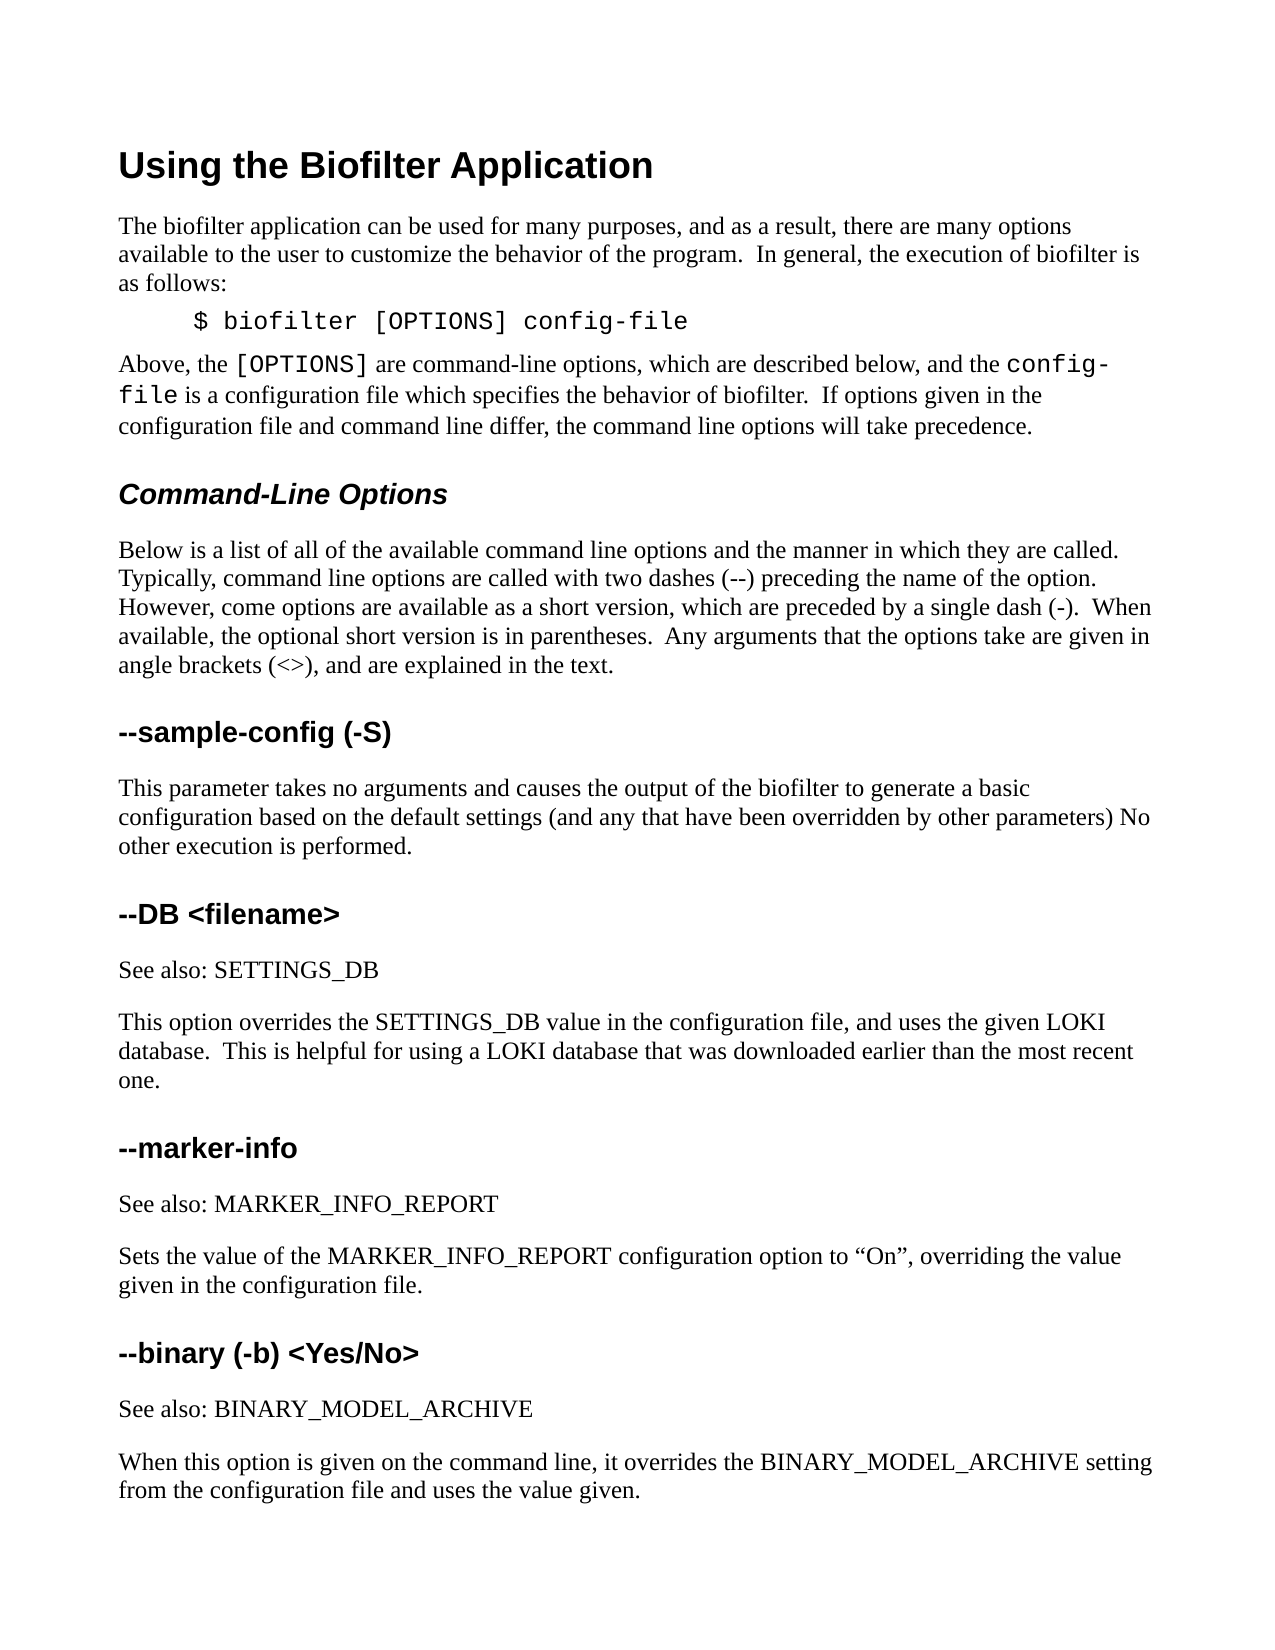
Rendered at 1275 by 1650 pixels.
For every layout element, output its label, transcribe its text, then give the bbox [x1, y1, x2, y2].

subtitle --binary (-b) <Yes/No> [118, 1336, 1157, 1369]
subtitle --marker-info [118, 1131, 1157, 1164]
text $ biofilter [OPTIONS] config-file [193, 309, 1082, 337]
subtitle --DB <filename> [118, 897, 1157, 930]
text This option overrides the SETTINGS_DB value in the configuration file, and uses the given LOKI database. This is helpful for using a LOKI database that was downloaded earlier than the most recent one. [118, 1007, 1157, 1094]
text Above, the [OPTIONS] are command-line options, which are described below, and the config-file is a configuration file which specifies the behavior of biofilter. If options given in the configuration file and command line differ, the command line options will take precedence. [118, 349, 1157, 440]
text See also: MARKER_INFO_REPORT [118, 1189, 1157, 1217]
subtitle Using the Biofilter Application [118, 143, 1157, 186]
text See also: BINARY_MODEL_ARCHIVE [118, 1394, 1157, 1423]
text The biofilter application can be used for many purposes, and as a result, there are many options available to the user to customize the behavior of the program. In general, the execution of biofilter is as follows: [118, 211, 1157, 297]
subtitle --sample-config (-S) [118, 715, 1157, 749]
text Sets the value of the MARKER_INFO_REPORT configuration option to “On”, overriding the value given in the configuration file. [118, 1241, 1157, 1299]
subtitle Command-Line Options [118, 477, 1157, 510]
text Below is a list of all of the available command line options and the manner in which they are called. Typically, command line options are called with two dashes (--) preceding the name of the option. However, come options are available as a short version, which are preceded by a single dash (-). When available, the optional short version is in parentheses. Any arguments that the options take are given in angle brackets (<>), and are explained in the text. [118, 535, 1157, 678]
text See also: SETTINGS_DB [118, 955, 1157, 983]
text This parameter takes no arguments and causes the output of the biofilter to generate a basic configuration based on the default settings (and any that have been overridden by other parameters) No other execution is performed. [118, 773, 1157, 860]
text When this option is given on the command line, it overrides the BINARY_MODEL_ARCHIVE setting from the configuration file and uses the value given. [118, 1447, 1157, 1504]
